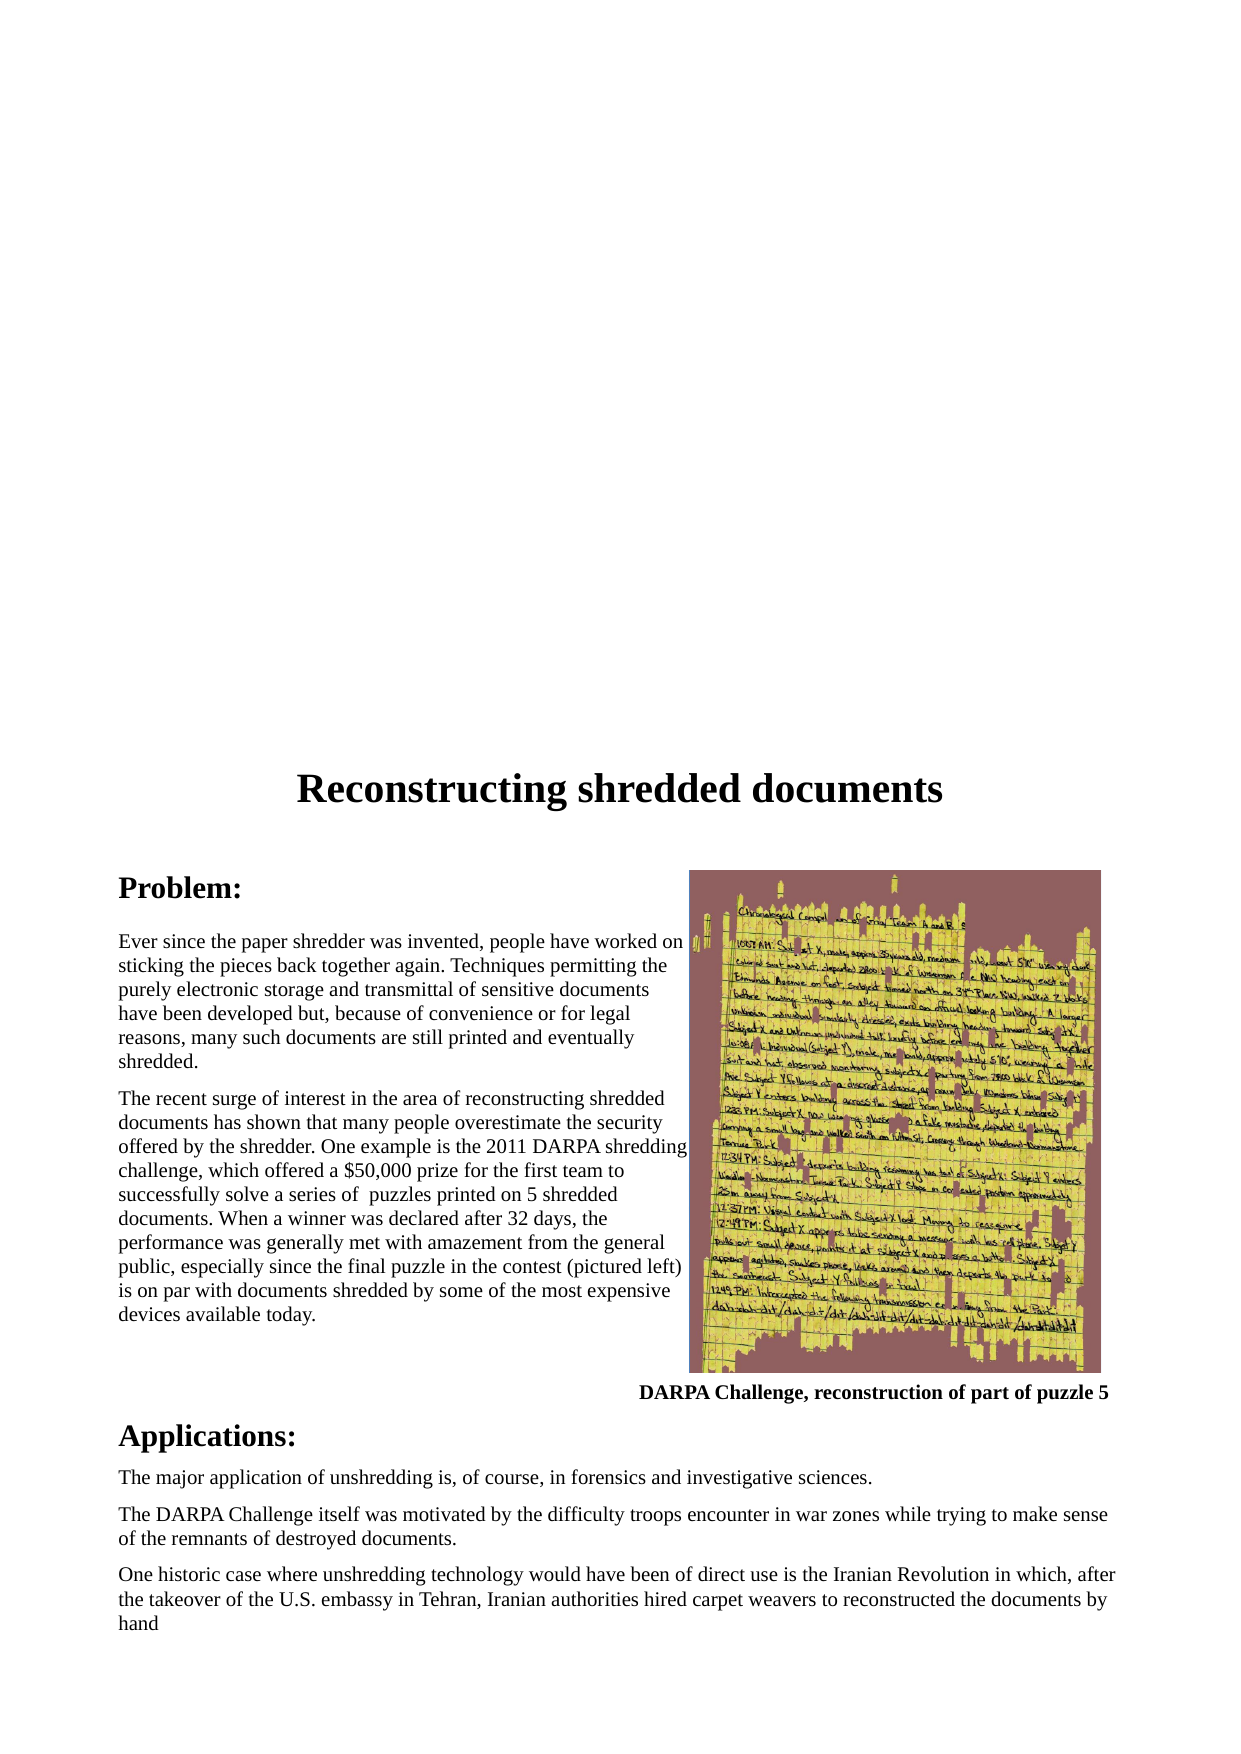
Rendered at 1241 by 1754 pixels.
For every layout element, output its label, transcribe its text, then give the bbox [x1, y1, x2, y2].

picture [688, 870, 1102, 1373]
text The DARPA Challenge itself was motivated by the difficulty troops encounter in war zones while trying to make sense of the remnants of destroyed documents. [118, 1502, 1122, 1550]
text Ever since the paper shredder was invented, people have worked on sticking the pieces back together again. Techniques permitting the purely electronic storage and transmittal of sensitive documents have been developed but, because of convenience or for legal reasons, many such documents are still printed and eventually shredded. [118, 929, 688, 1073]
text Problem: [118, 869, 1122, 905]
text DARPA Challenge, reconstruction of part of puzzle 5 [118, 1380, 1122, 1404]
text Applications: [118, 1417, 1122, 1453]
text The recent surge of interest in the area of reconstructing shredded documents has shown that many people overestimate the security offered by the shredder. One example is the 2011 DARPA shredding challenge, which offered a $50,000 prize for the first team to successfully solve a series of puzzles printed on 5 shredded documents. When a winner was declared after 32 days, the performance was generally met with amazement from the general public, especially since the final puzzle in the contest (pictured left) is on par with documents shredded by some of the most expensive devices available today. [118, 1086, 688, 1326]
text One historic case where unshredding technology would have been of direct use is the Iranian Revolution in which, after the takeover of the U.S. embassy in Tehran, Iranian authorities hired carpet weavers to reconstructed the documents by hand [118, 1562, 1122, 1634]
text Reconstructing shredded documents [118, 763, 1122, 811]
text The major application of unshredding is, of course, in forensics and investigative sciences. [118, 1465, 1122, 1489]
